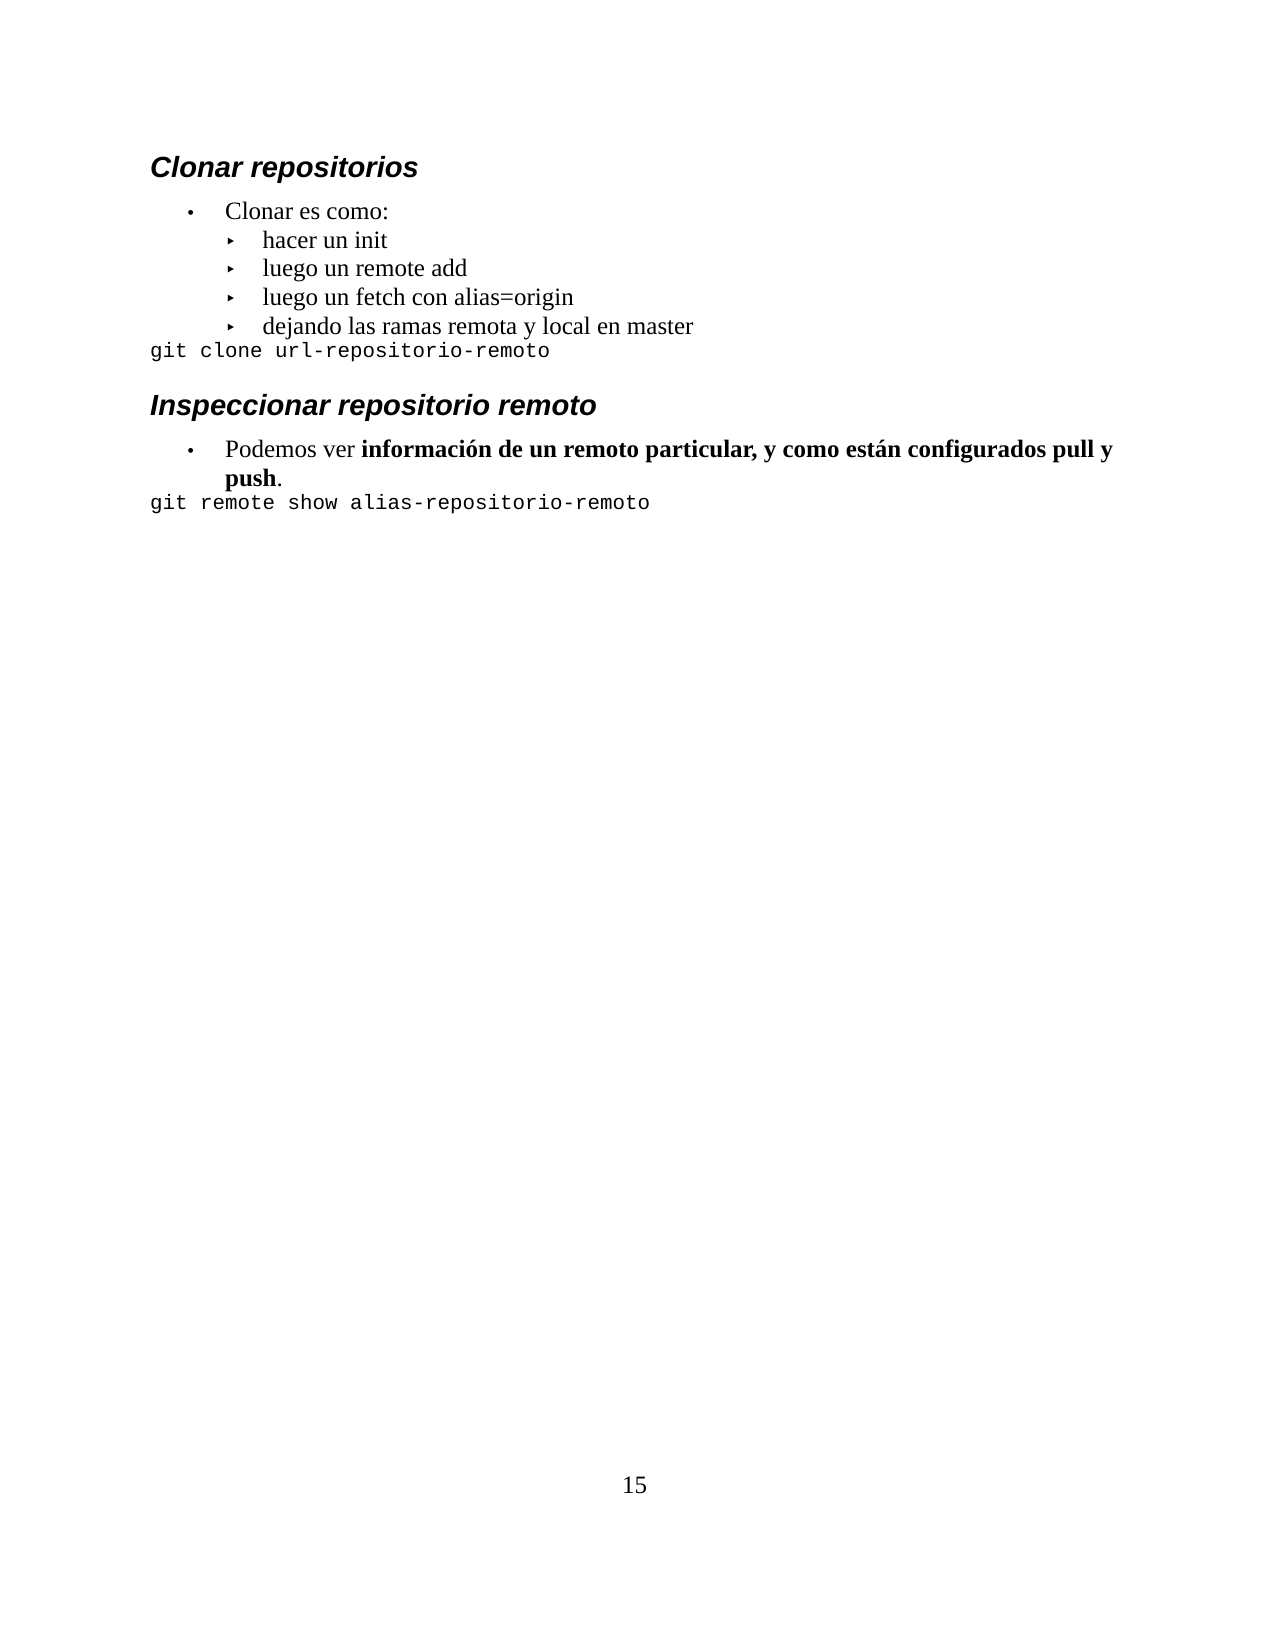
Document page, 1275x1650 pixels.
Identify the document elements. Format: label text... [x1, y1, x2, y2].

text git remote show alias-repositorio-remoto [150, 492, 1125, 516]
list Podemos ver información de un remoto particular, y como están configurados pull y push. [187, 434, 1125, 492]
list hacer un init [225, 225, 1125, 253]
list dejando las ramas remota y local en master [225, 311, 1125, 340]
list Clonar es como: [187, 196, 1125, 225]
subtitle Clonar repositorios [150, 150, 1125, 183]
list luego un fetch con alias=origin [225, 282, 1125, 311]
subtitle Inspeccionar repositorio remoto [150, 388, 1125, 422]
text git clone url-repositorio-remoto [150, 340, 1125, 363]
list luego un remote add [225, 253, 1125, 282]
